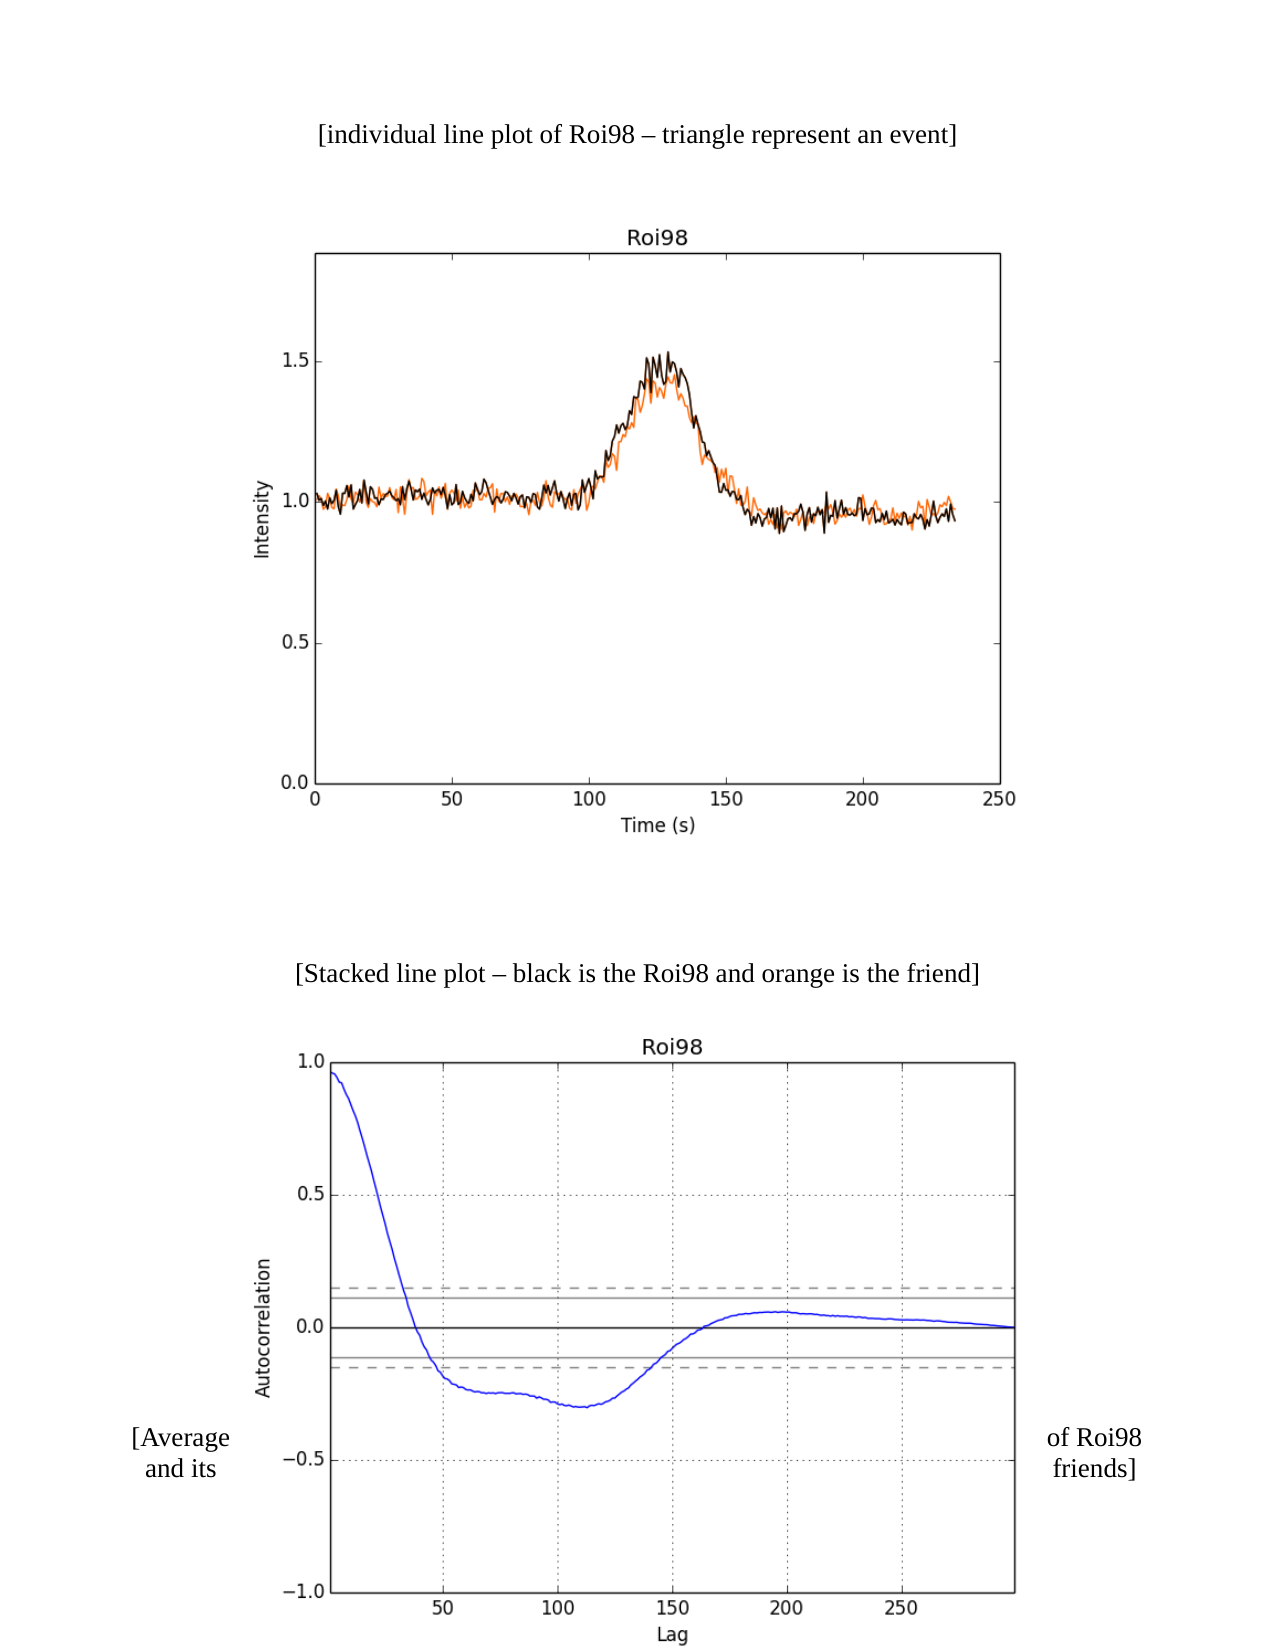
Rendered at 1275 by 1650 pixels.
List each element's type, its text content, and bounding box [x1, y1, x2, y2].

text [individual line plot of Roi98 – triangle represent an event] [118, 118, 1157, 149]
text [Average of Roi98 and its friends] [1032, 1421, 1157, 1484]
text [Average of Roi98 and its friends] [118, 1421, 243, 1484]
text [Stacked line plot – black is the Roi98 and orange is the friend] [118, 957, 1157, 988]
